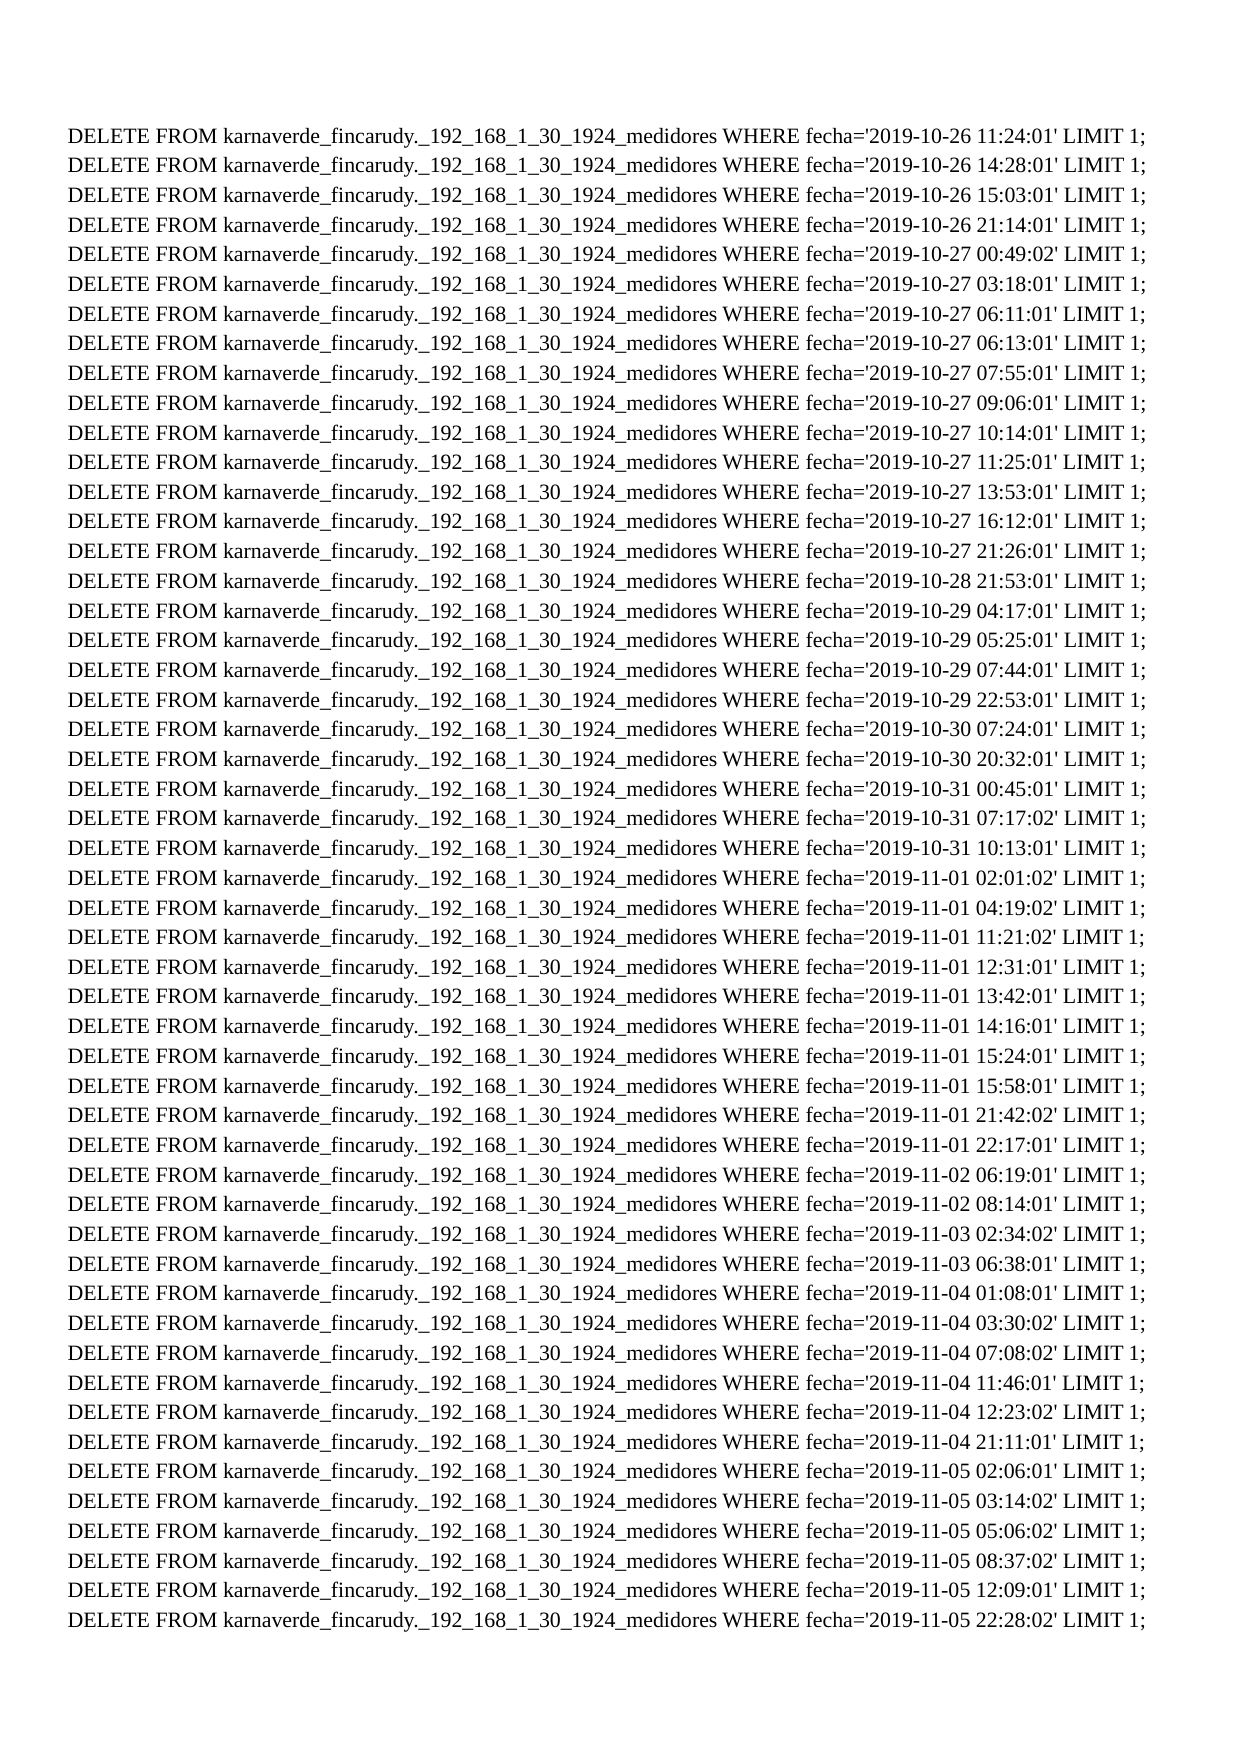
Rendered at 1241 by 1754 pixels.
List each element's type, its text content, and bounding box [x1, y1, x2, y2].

text DELETE FROM karnaverde_fincarudy._192_168_1_30_1924_medidores WHERE fecha='2019-10-29 05:25:01' LIMIT 1; [67, 623, 1206, 652]
text DELETE FROM karnaverde_fincarudy._192_168_1_30_1924_medidores WHERE fecha='2019-11-04 03:30:02' LIMIT 1; [67, 1306, 1206, 1335]
text DELETE FROM karnaverde_fincarudy._192_168_1_30_1924_medidores WHERE fecha='2019-11-01 11:21:02' LIMIT 1; [67, 920, 1206, 949]
text DELETE FROM karnaverde_fincarudy._192_168_1_30_1924_medidores WHERE fecha='2019-11-04 12:23:02' LIMIT 1; [67, 1395, 1206, 1424]
text DELETE FROM karnaverde_fincarudy._192_168_1_30_1924_medidores WHERE fecha='2019-11-02 08:14:01' LIMIT 1; [67, 1187, 1206, 1217]
text DELETE FROM karnaverde_fincarudy._192_168_1_30_1924_medidores WHERE fecha='2019-11-04 07:08:02' LIMIT 1; [67, 1335, 1206, 1365]
text DELETE FROM karnaverde_fincarudy._192_168_1_30_1924_medidores WHERE fecha='2019-11-04 21:11:01' LIMIT 1; [67, 1424, 1206, 1454]
text DELETE FROM karnaverde_fincarudy._192_168_1_30_1924_medidores WHERE fecha='2019-11-05 12:09:01' LIMIT 1; [67, 1573, 1206, 1602]
text DELETE FROM karnaverde_fincarudy._192_168_1_30_1924_medidores WHERE fecha='2019-11-05 05:06:02' LIMIT 1; [67, 1513, 1206, 1543]
text DELETE FROM karnaverde_fincarudy._192_168_1_30_1924_medidores WHERE fecha='2019-10-31 10:13:01' LIMIT 1; [67, 831, 1206, 860]
text DELETE FROM karnaverde_fincarudy._192_168_1_30_1924_medidores WHERE fecha='2019-10-26 15:03:01' LIMIT 1; [67, 177, 1206, 207]
text DELETE FROM karnaverde_fincarudy._192_168_1_30_1924_medidores WHERE fecha='2019-11-05 22:28:02' LIMIT 1; [67, 1602, 1206, 1632]
text DELETE FROM karnaverde_fincarudy._192_168_1_30_1924_medidores WHERE fecha='2019-10-27 03:18:01' LIMIT 1; [67, 267, 1206, 296]
text DELETE FROM karnaverde_fincarudy._192_168_1_30_1924_medidores WHERE fecha='2019-10-27 07:55:01' LIMIT 1; [67, 356, 1206, 385]
text DELETE FROM karnaverde_fincarudy._192_168_1_30_1924_medidores WHERE fecha='2019-10-26 21:14:01' LIMIT 1; [67, 207, 1206, 237]
text DELETE FROM karnaverde_fincarudy._192_168_1_30_1924_medidores WHERE fecha='2019-10-31 00:45:01' LIMIT 1; [67, 771, 1206, 801]
text DELETE FROM karnaverde_fincarudy._192_168_1_30_1924_medidores WHERE fecha='2019-11-02 06:19:01' LIMIT 1; [67, 1157, 1206, 1187]
text DELETE FROM karnaverde_fincarudy._192_168_1_30_1924_medidores WHERE fecha='2019-10-27 09:06:01' LIMIT 1; [67, 385, 1206, 415]
text DELETE FROM karnaverde_fincarudy._192_168_1_30_1924_medidores WHERE fecha='2019-11-05 08:37:02' LIMIT 1; [67, 1543, 1206, 1573]
text DELETE FROM karnaverde_fincarudy._192_168_1_30_1924_medidores WHERE fecha='2019-10-27 00:49:02' LIMIT 1; [67, 237, 1206, 267]
text DELETE FROM karnaverde_fincarudy._192_168_1_30_1924_medidores WHERE fecha='2019-10-27 13:53:01' LIMIT 1; [67, 474, 1206, 504]
text DELETE FROM karnaverde_fincarudy._192_168_1_30_1924_medidores WHERE fecha='2019-10-28 21:53:01' LIMIT 1; [67, 563, 1206, 593]
text DELETE FROM karnaverde_fincarudy._192_168_1_30_1924_medidores WHERE fecha='2019-10-27 11:25:01' LIMIT 1; [67, 445, 1206, 474]
text DELETE FROM karnaverde_fincarudy._192_168_1_30_1924_medidores WHERE fecha='2019-11-01 02:01:02' LIMIT 1; [67, 860, 1206, 890]
text DELETE FROM karnaverde_fincarudy._192_168_1_30_1924_medidores WHERE fecha='2019-11-01 15:58:01' LIMIT 1; [67, 1068, 1206, 1098]
text DELETE FROM karnaverde_fincarudy._192_168_1_30_1924_medidores WHERE fecha='2019-10-30 20:32:01' LIMIT 1; [67, 742, 1206, 771]
text DELETE FROM karnaverde_fincarudy._192_168_1_30_1924_medidores WHERE fecha='2019-10-27 21:26:01' LIMIT 1; [67, 534, 1206, 563]
text DELETE FROM karnaverde_fincarudy._192_168_1_30_1924_medidores WHERE fecha='2019-11-01 14:16:01' LIMIT 1; [67, 1009, 1206, 1038]
text DELETE FROM karnaverde_fincarudy._192_168_1_30_1924_medidores WHERE fecha='2019-11-05 03:14:02' LIMIT 1; [67, 1484, 1206, 1513]
text DELETE FROM karnaverde_fincarudy._192_168_1_30_1924_medidores WHERE fecha='2019-10-27 06:11:01' LIMIT 1; [67, 296, 1206, 326]
text DELETE FROM karnaverde_fincarudy._192_168_1_30_1924_medidores WHERE fecha='2019-11-01 13:42:01' LIMIT 1; [67, 979, 1206, 1009]
text DELETE FROM karnaverde_fincarudy._192_168_1_30_1924_medidores WHERE fecha='2019-10-26 11:24:01' LIMIT 1; [67, 118, 1206, 148]
text DELETE FROM karnaverde_fincarudy._192_168_1_30_1924_medidores WHERE fecha='2019-11-04 11:46:01' LIMIT 1; [67, 1365, 1206, 1395]
text DELETE FROM karnaverde_fincarudy._192_168_1_30_1924_medidores WHERE fecha='2019-10-27 16:12:01' LIMIT 1; [67, 504, 1206, 534]
text DELETE FROM karnaverde_fincarudy._192_168_1_30_1924_medidores WHERE fecha='2019-11-04 01:08:01' LIMIT 1; [67, 1276, 1206, 1306]
text DELETE FROM karnaverde_fincarudy._192_168_1_30_1924_medidores WHERE fecha='2019-11-01 15:24:01' LIMIT 1; [67, 1038, 1206, 1068]
text DELETE FROM karnaverde_fincarudy._192_168_1_30_1924_medidores WHERE fecha='2019-10-26 14:28:01' LIMIT 1; [67, 148, 1206, 177]
text DELETE FROM karnaverde_fincarudy._192_168_1_30_1924_medidores WHERE fecha='2019-10-29 04:17:01' LIMIT 1; [67, 593, 1206, 623]
text DELETE FROM karnaverde_fincarudy._192_168_1_30_1924_medidores WHERE fecha='2019-10-29 22:53:01' LIMIT 1; [67, 682, 1206, 712]
text DELETE FROM karnaverde_fincarudy._192_168_1_30_1924_medidores WHERE fecha='2019-11-01 21:42:02' LIMIT 1; [67, 1098, 1206, 1127]
text DELETE FROM karnaverde_fincarudy._192_168_1_30_1924_medidores WHERE fecha='2019-11-01 22:17:01' LIMIT 1; [67, 1127, 1206, 1157]
text DELETE FROM karnaverde_fincarudy._192_168_1_30_1924_medidores WHERE fecha='2019-10-27 06:13:01' LIMIT 1; [67, 326, 1206, 356]
text DELETE FROM karnaverde_fincarudy._192_168_1_30_1924_medidores WHERE fecha='2019-10-27 10:14:01' LIMIT 1; [67, 415, 1206, 445]
text DELETE FROM karnaverde_fincarudy._192_168_1_30_1924_medidores WHERE fecha='2019-10-29 07:44:01' LIMIT 1; [67, 652, 1206, 682]
text DELETE FROM karnaverde_fincarudy._192_168_1_30_1924_medidores WHERE fecha='2019-11-03 06:38:01' LIMIT 1; [67, 1246, 1206, 1276]
text DELETE FROM karnaverde_fincarudy._192_168_1_30_1924_medidores WHERE fecha='2019-11-01 04:19:02' LIMIT 1; [67, 890, 1206, 920]
text DELETE FROM karnaverde_fincarudy._192_168_1_30_1924_medidores WHERE fecha='2019-11-01 12:31:01' LIMIT 1; [67, 949, 1206, 979]
text DELETE FROM karnaverde_fincarudy._192_168_1_30_1924_medidores WHERE fecha='2019-11-05 02:06:01' LIMIT 1; [67, 1454, 1206, 1484]
text DELETE FROM karnaverde_fincarudy._192_168_1_30_1924_medidores WHERE fecha='2019-10-31 07:17:02' LIMIT 1; [67, 801, 1206, 831]
text DELETE FROM karnaverde_fincarudy._192_168_1_30_1924_medidores WHERE fecha='2019-11-03 02:34:02' LIMIT 1; [67, 1217, 1206, 1246]
text DELETE FROM karnaverde_fincarudy._192_168_1_30_1924_medidores WHERE fecha='2019-10-30 07:24:01' LIMIT 1; [67, 712, 1206, 742]
